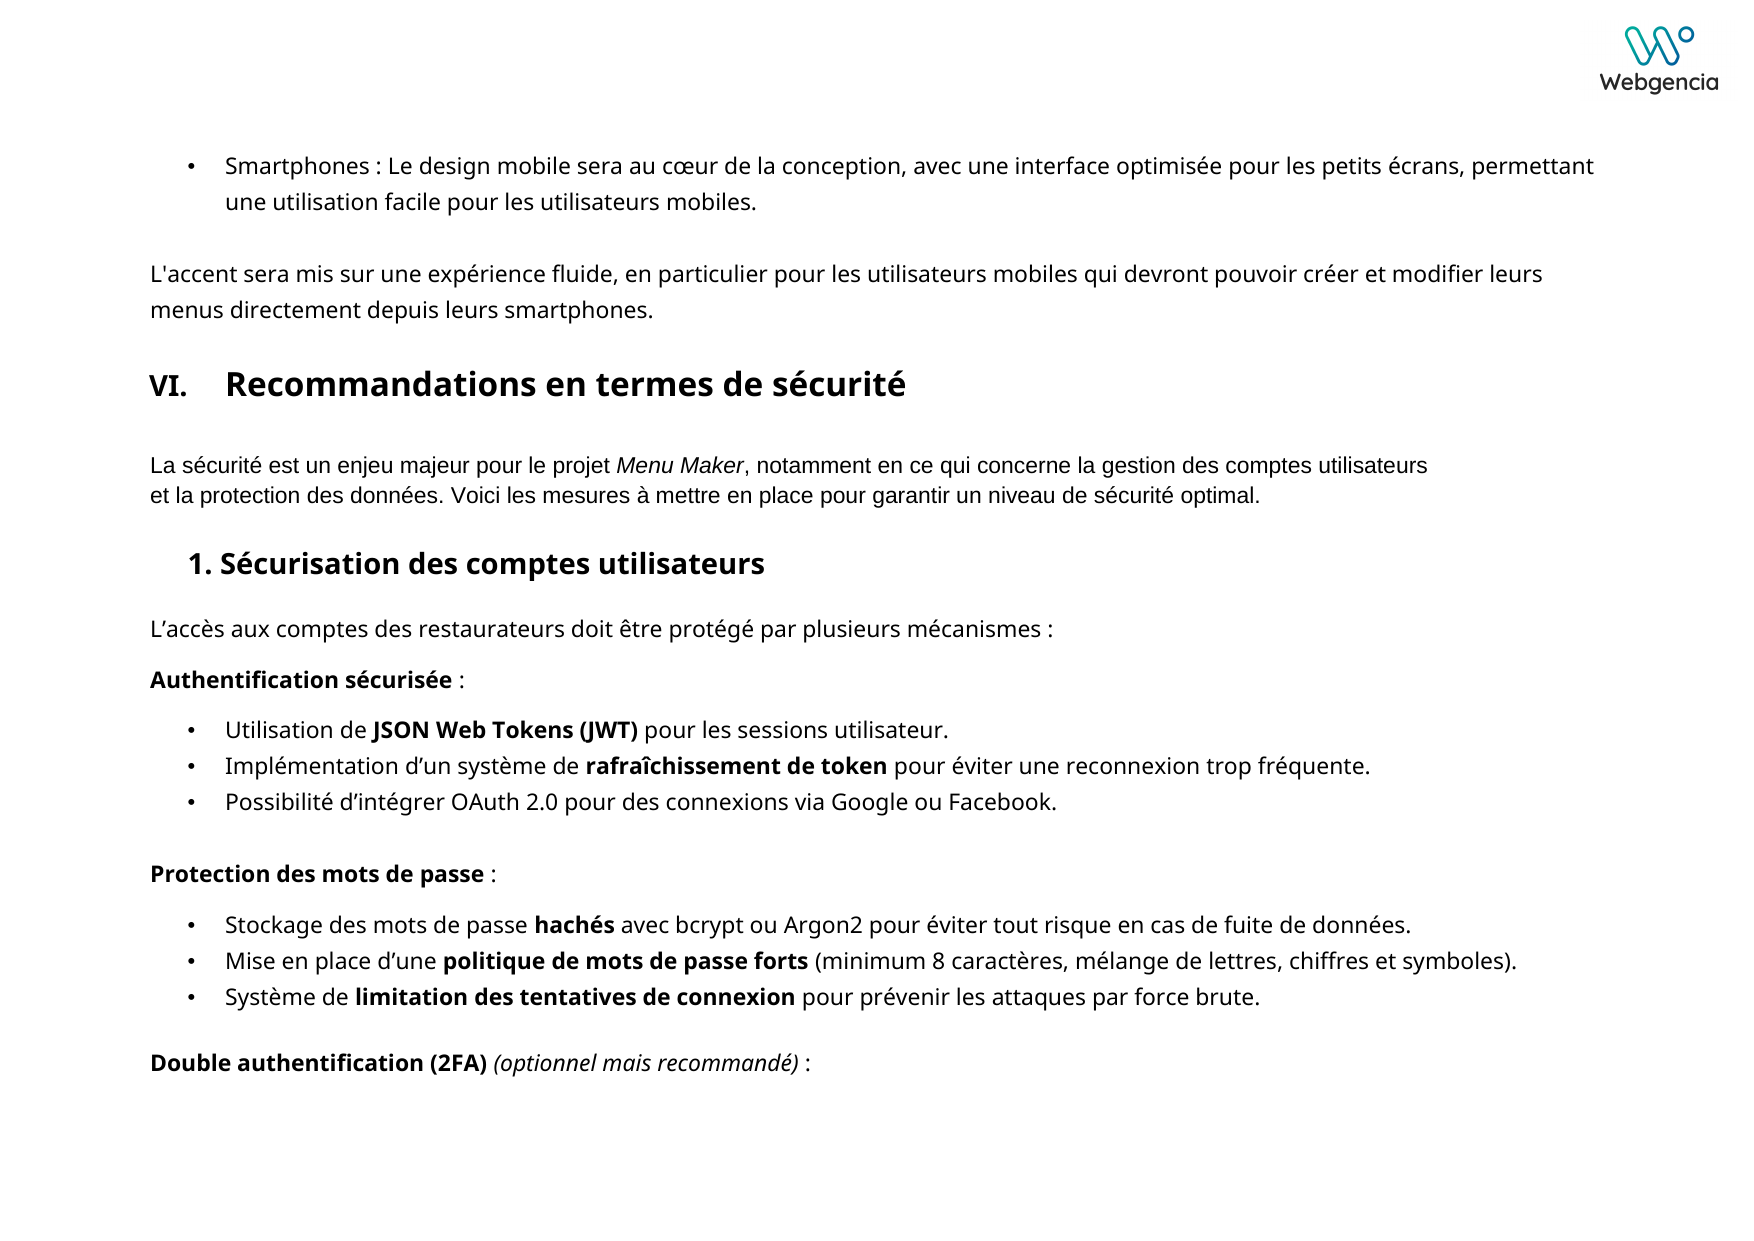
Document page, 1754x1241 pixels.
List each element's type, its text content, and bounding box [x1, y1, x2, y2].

list Système de limitation des tentatives de connexion pour prévenir les attaques par force brute. [187, 981, 1604, 1012]
text Protection des mots de passe : [150, 858, 1604, 889]
text La sécurité est un enjeu majeur pour le projet Menu Maker, notamment en ce qui concerne la gestion des comptes utilisateurs [150, 452, 1604, 478]
list Utilisation de JSON Web Tokens (JWT) pour les sessions utilisateur. [187, 714, 1604, 746]
text L’accès aux comptes des restaurateurs doit être protégé par plusieurs mécanismes : [150, 613, 1604, 644]
text Authentification sécurisée : [150, 664, 1604, 695]
list Stockage des mots de passe hachés avec bcrypt ou Argon2 pour éviter tout risque en cas de fuite de données. [187, 909, 1604, 940]
list Mise en place d’une politique de mots de passe forts (minimum 8 caractères, mélange de lettres, chiffres et symboles). [187, 944, 1604, 976]
list Smartphones : Le design mobile sera au cœur de la conception, avec une interface optimisée pour les petits écrans, permettant une utilisation facile pour les utilisateurs mobiles. [187, 150, 1604, 217]
list Possibilité d’intégrer OAuth 2.0 pour des connexions via Google ou Facebook. [187, 786, 1604, 817]
list Implémentation d’un système de rafraîchissement de token pour éviter une reconnexion trop fréquente. [187, 750, 1604, 782]
picture [1580, 20, 1739, 101]
text et la protection des données. Voici les mesures à mettre en place pour garantir un niveau de sécurité optimal. [150, 482, 1604, 508]
subtitle 1. Sécurisation des comptes utilisateurs [187, 543, 1604, 583]
text L'accent sera mis sur une expérience fluide, en particulier pour les utilisateurs mobiles qui devront pouvoir créer et modifier leurs menus directement depuis leurs smartphones. [150, 258, 1604, 325]
text Double authentification (2FA) (optionnel mais recommandé) : [150, 1047, 1604, 1078]
subtitle Recommandations en termes de sécurité [187, 361, 1604, 406]
